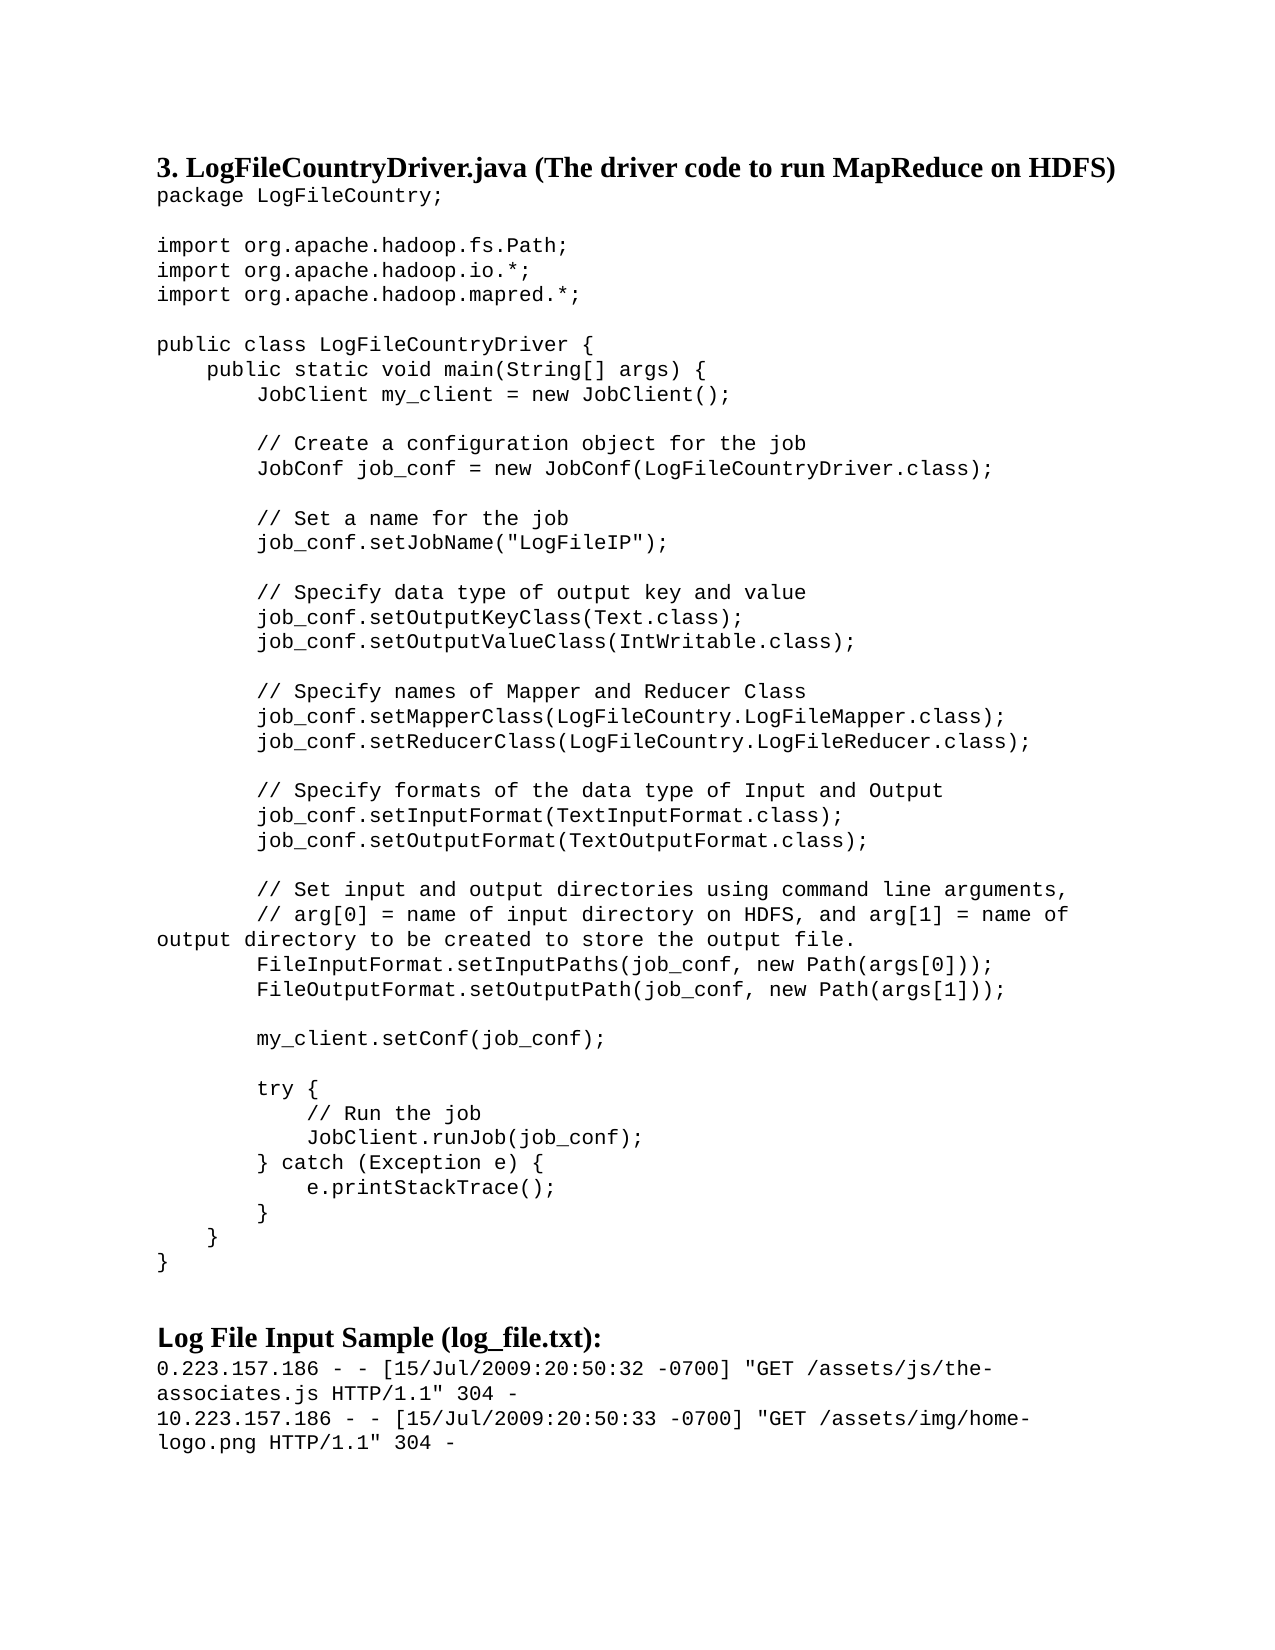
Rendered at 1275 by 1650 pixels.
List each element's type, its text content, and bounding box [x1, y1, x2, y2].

text package LogFileCountry; [156, 185, 1118, 209]
text job_conf.setOutputFormat(TextOutputFormat.class); [156, 830, 1118, 853]
text 10.223.157.186 - - [15/Jul/2009:20:50:33 -0700] "GET /assets/img/home-logo.png HTTP/1.1" 304 - [156, 1407, 1118, 1456]
text } [156, 1202, 1118, 1225]
text FileOutputFormat.setOutputPath(job_conf, new Path(args[1])); [156, 978, 1118, 1002]
text // Set input and output directories using command line arguments, [156, 879, 1118, 903]
text job_conf.setOutputKeyClass(Text.class); [156, 607, 1118, 630]
text job_conf.setInputFormat(TextInputFormat.class); [156, 805, 1118, 829]
text // Specify data type of output key and value [156, 582, 1118, 606]
text } [156, 1251, 1118, 1275]
text job_conf.setMapperClass(LogFileCountry.LogFileMapper.class); [156, 706, 1118, 729]
text FileInputFormat.setInputPaths(job_conf, new Path(args[0])); [156, 954, 1118, 977]
text job_conf.setReducerClass(LogFileCountry.LogFileReducer.class); [156, 731, 1118, 754]
text job_conf.setOutputValueClass(IntWritable.class); [156, 631, 1118, 655]
text try { [156, 1078, 1118, 1101]
text // Create a configuration object for the job [156, 433, 1118, 457]
text // Specify names of Mapper and Reducer Class [156, 681, 1118, 705]
text public static void main(String[] args) { [156, 359, 1118, 382]
text } [156, 1226, 1118, 1250]
text } catch (Exception e) { [156, 1152, 1118, 1176]
text e.printStackTrace(); [156, 1177, 1118, 1201]
text // Run the job [156, 1102, 1118, 1126]
subtitle 3. LogFileCountryDriver.java (The driver code to run MapReduce on HDFS) [156, 150, 1118, 183]
text import org.apache.hadoop.mapred.*; [156, 284, 1118, 308]
text // Specify formats of the data type of Input and Output [156, 780, 1118, 804]
text import org.apache.hadoop.io.*; [156, 259, 1118, 283]
text JobClient.runJob(job_conf); [156, 1127, 1118, 1151]
text // Set a name for the job [156, 507, 1118, 531]
text my_client.setConf(job_conf); [156, 1028, 1118, 1052]
text // arg[0] = name of input directory on HDFS, and arg[1] = name of output directory to be created to store the output file. [156, 904, 1118, 953]
subtitle Log File Input Sample (log_file.txt): [156, 1320, 1118, 1356]
text public class LogFileCountryDriver { [156, 334, 1118, 358]
text JobConf job_conf = new JobConf(LogFileCountryDriver.class); [156, 458, 1118, 482]
text 0.223.157.186 - - [15/Jul/2009:20:50:32 -0700] "GET /assets/js/the-associates.js HTTP/1.1" 304 - [156, 1358, 1118, 1406]
text JobClient my_client = new JobClient(); [156, 383, 1118, 407]
text import org.apache.hadoop.fs.Path; [156, 235, 1118, 258]
text job_conf.setJobName("LogFileIP"); [156, 532, 1118, 556]
